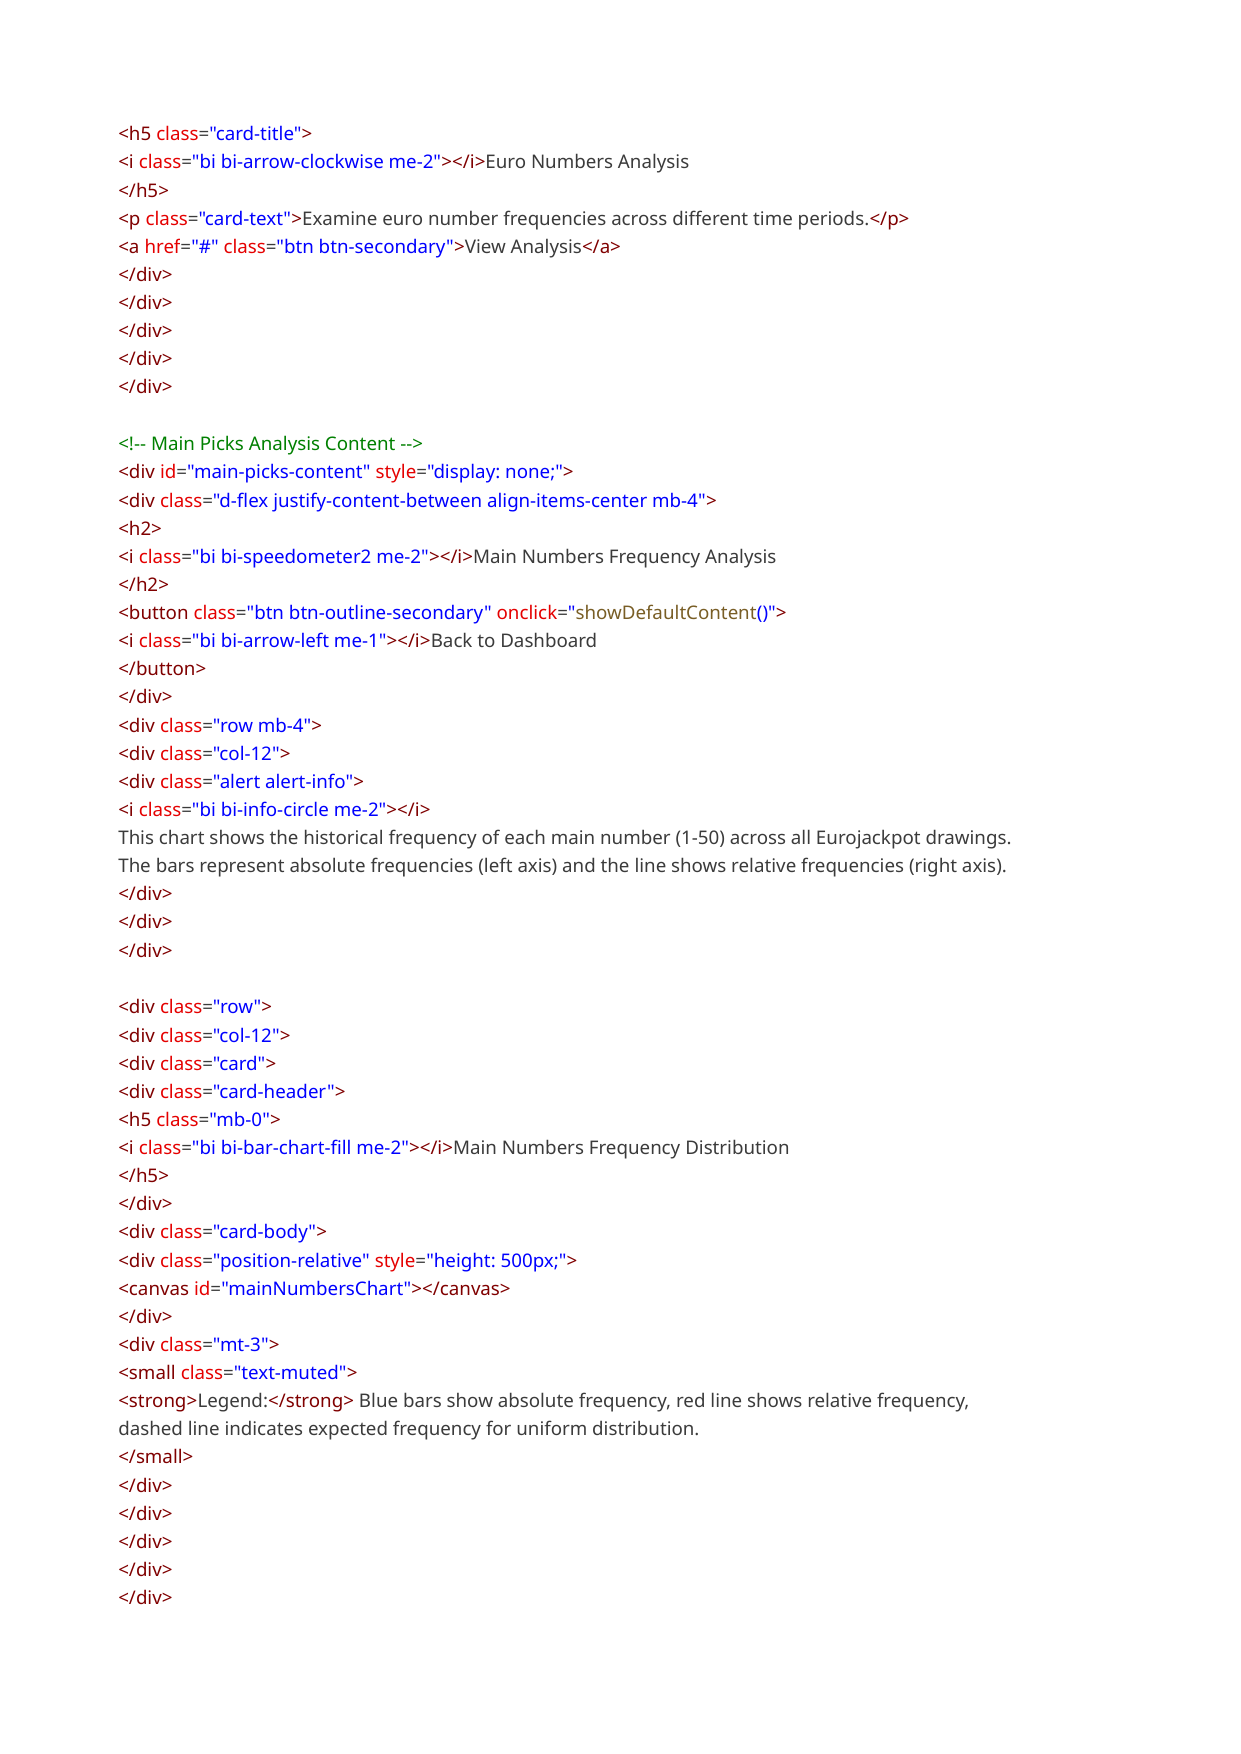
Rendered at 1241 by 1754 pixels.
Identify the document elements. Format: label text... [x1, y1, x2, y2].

text This chart shows the historical frequency of each main number (1-50) across all Eurojackpot drawings. [118, 822, 1122, 850]
text </div> [118, 1526, 1122, 1554]
text </small> [118, 1441, 1122, 1469]
text </h2> [118, 569, 1122, 597]
text <p class="card-text">Examine euro number frequencies across different time periods.</p> [118, 202, 1122, 231]
text <div class="position-relative" style="height: 500px;"> [118, 1244, 1122, 1272]
text <div class="alert alert-info"> [118, 766, 1122, 794]
text dashed line indicates expected frequency for uniform distribution. [118, 1413, 1122, 1441]
text </div> [118, 259, 1122, 287]
text <i class="bi bi-arrow-clockwise me-2"></i>Euro Numbers Analysis [118, 146, 1122, 174]
text </div> [118, 287, 1122, 315]
text <button class="btn btn-outline-secondary" onclick="showDefaultContent()"> [118, 597, 1122, 625]
text <!-- Main Picks Analysis Content --> [118, 428, 1122, 456]
text <div class="col-12"> [118, 1019, 1122, 1047]
text </div> [118, 315, 1122, 343]
text <div class="row"> [118, 991, 1122, 1019]
text </div> [118, 1469, 1122, 1497]
text </div> [118, 681, 1122, 709]
text <h5 class="mb-0"> [118, 1104, 1122, 1132]
text <div class="card-body"> [118, 1216, 1122, 1244]
text </button> [118, 653, 1122, 681]
text <i class="bi bi-speedometer2 me-2"></i>Main Numbers Frequency Analysis [118, 541, 1122, 569]
text <h2> [118, 512, 1122, 541]
text <div class="card-header"> [118, 1076, 1122, 1104]
text <div class="d-flex justify-content-between align-items-center mb-4"> [118, 484, 1122, 512]
text </div> [118, 1301, 1122, 1329]
text <i class="bi bi-info-circle me-2"></i> [118, 794, 1122, 822]
text The bars represent absolute frequencies (left axis) and the line shows relative frequencies (right axis). [118, 850, 1122, 878]
text </div> [118, 1497, 1122, 1526]
text <div id="main-picks-content" style="display: none;"> [118, 456, 1122, 484]
text <a href="#" class="btn btn-secondary">View Analysis</a> [118, 231, 1122, 259]
text <i class="bi bi-arrow-left me-1"></i>Back to Dashboard [118, 625, 1122, 653]
text </div> [118, 1554, 1122, 1582]
text <div class="row mb-4"> [118, 709, 1122, 737]
text <canvas id="mainNumbersChart"></canvas> [118, 1272, 1122, 1301]
text <i class="bi bi-bar-chart-fill me-2"></i>Main Numbers Frequency Distribution [118, 1132, 1122, 1160]
text </div> [118, 343, 1122, 371]
text </div> [118, 1188, 1122, 1216]
text </div> [118, 371, 1122, 399]
text </h5> [118, 174, 1122, 202]
text </div> [118, 934, 1122, 962]
text <div class="col-12"> [118, 737, 1122, 766]
text <small class="text-muted"> [118, 1357, 1122, 1385]
text <strong>Legend:</strong> Blue bars show absolute frequency, red line shows relative frequency, [118, 1385, 1122, 1413]
text </div> [118, 1582, 1122, 1610]
text <h5 class="card-title"> [118, 118, 1122, 146]
text <div class="card"> [118, 1047, 1122, 1076]
text </h5> [118, 1160, 1122, 1188]
text </div> [118, 906, 1122, 934]
text </div> [118, 878, 1122, 906]
text <div class="mt-3"> [118, 1329, 1122, 1357]
